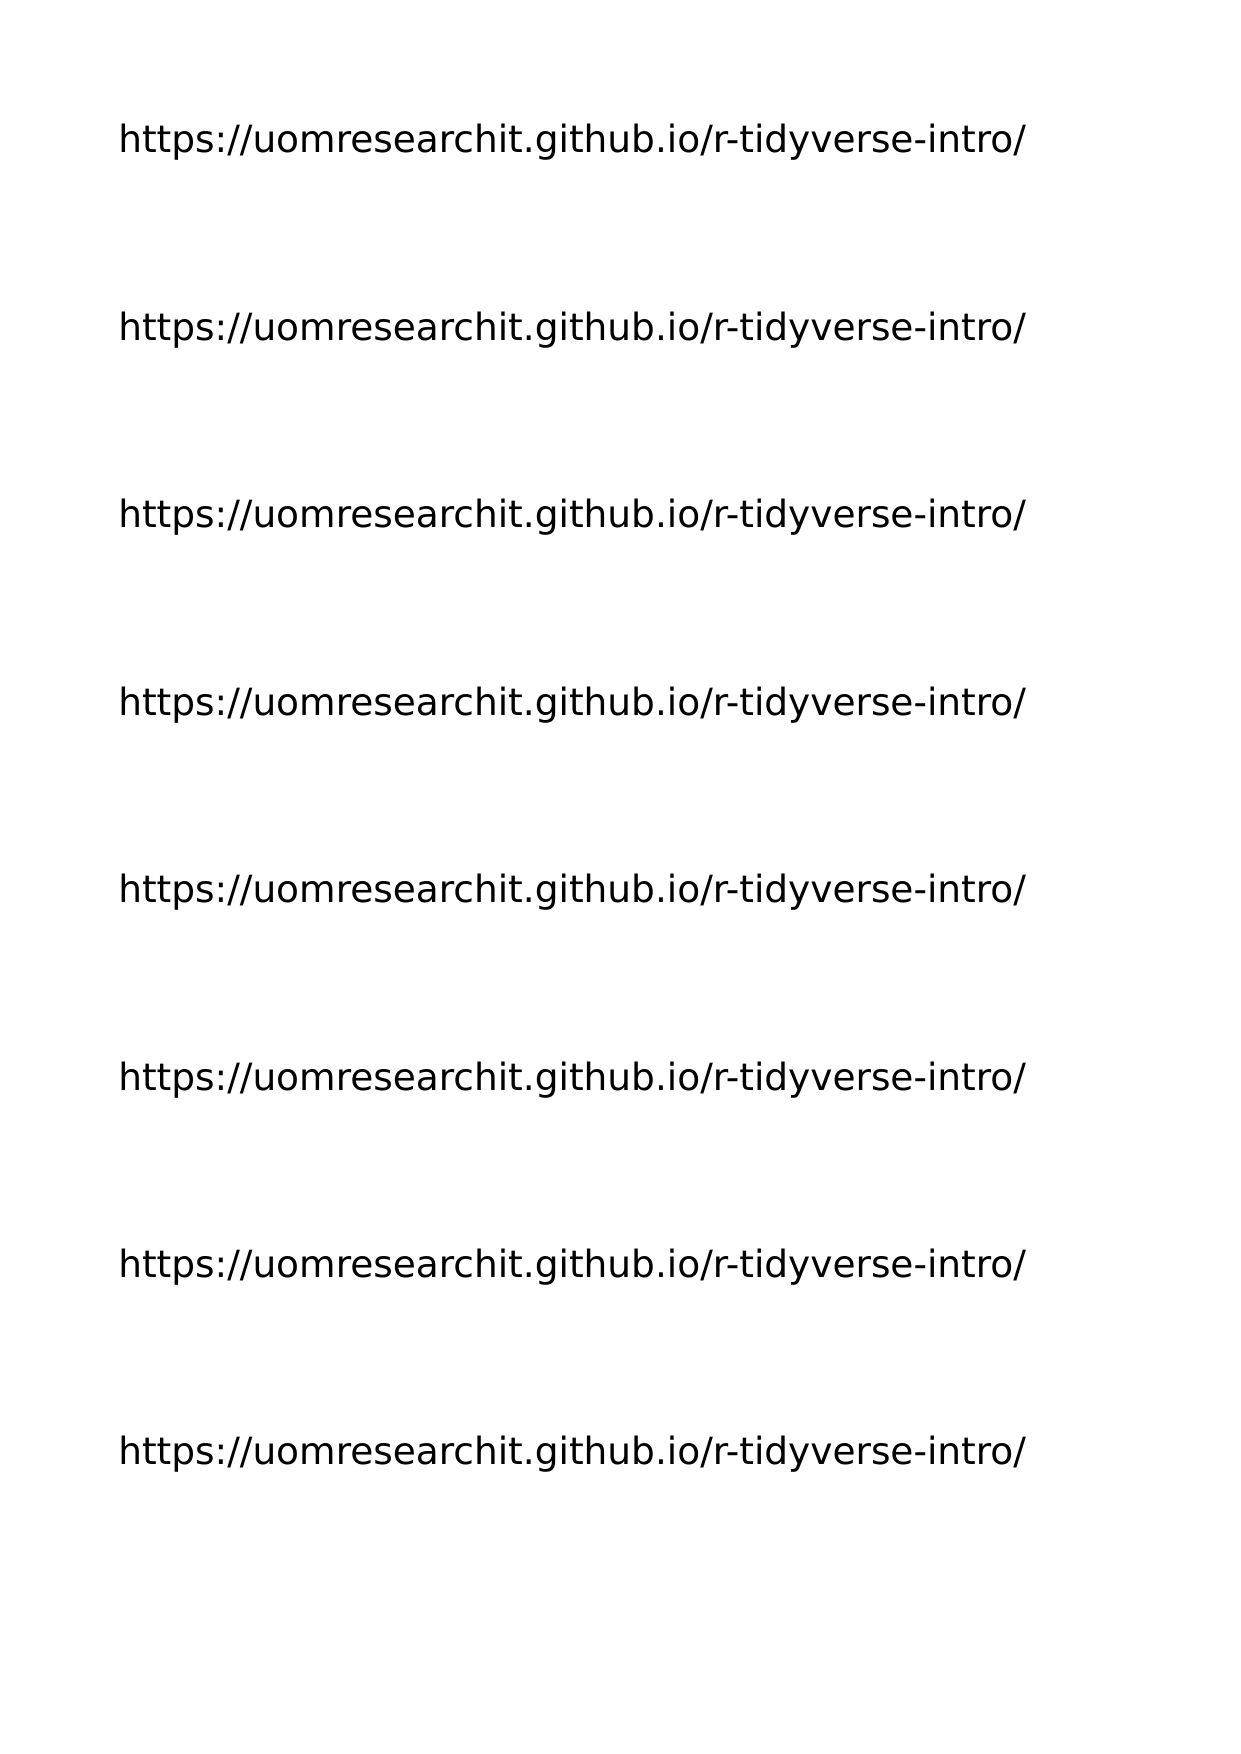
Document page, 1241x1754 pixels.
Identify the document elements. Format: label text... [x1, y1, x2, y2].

text https://uomresearchit.github.io/r-tidyverse-intro/ [118, 1242, 1122, 1286]
text https://uomresearchit.github.io/r-tidyverse-intro/ [118, 680, 1122, 724]
text https://uomresearchit.github.io/r-tidyverse-intro/ [118, 306, 1122, 349]
text https://uomresearchit.github.io/r-tidyverse-intro/ [118, 1430, 1122, 1473]
text https://uomresearchit.github.io/r-tidyverse-intro/ [118, 493, 1122, 537]
text https://uomresearchit.github.io/r-tidyverse-intro/ [118, 1055, 1122, 1099]
text https://uomresearchit.github.io/r-tidyverse-intro/ [118, 868, 1122, 911]
text https://uomresearchit.github.io/r-tidyverse-intro/ [118, 118, 1122, 162]
